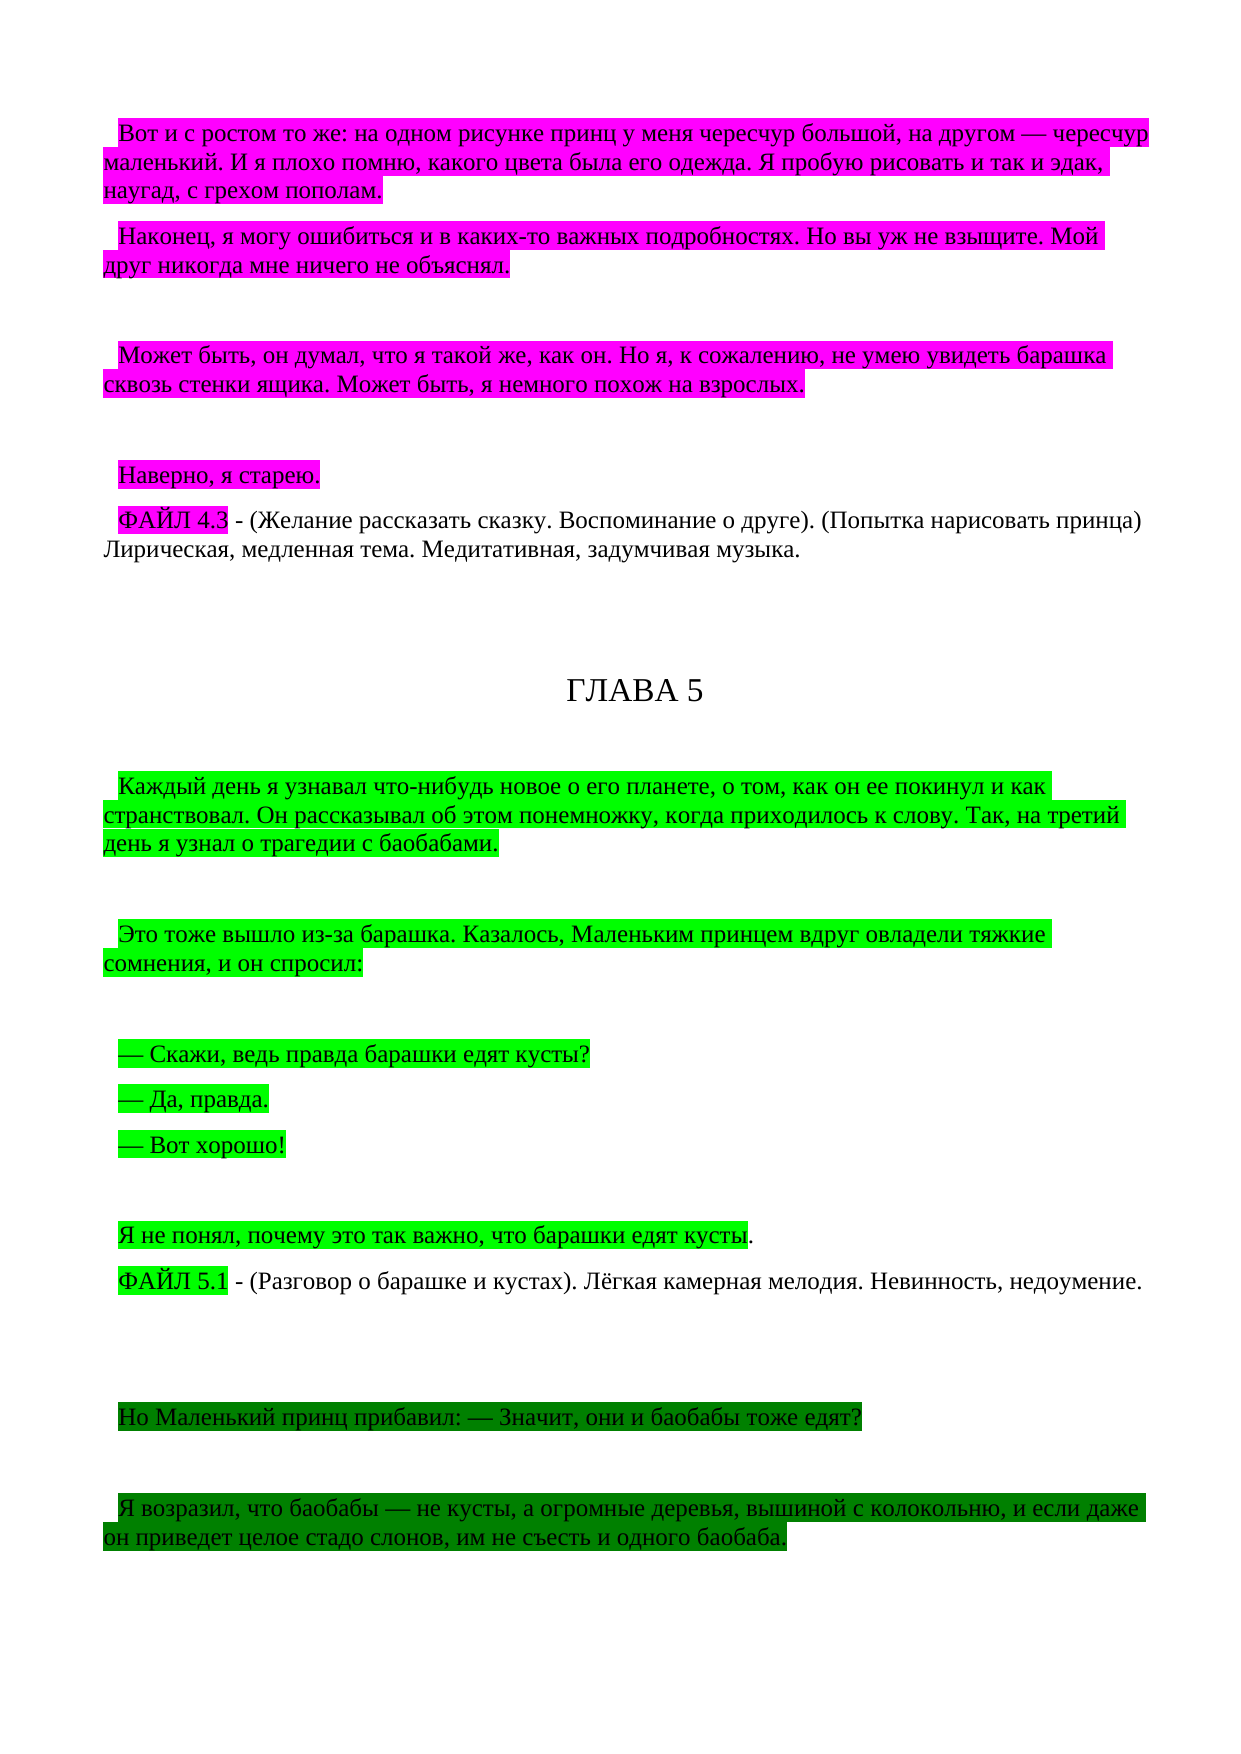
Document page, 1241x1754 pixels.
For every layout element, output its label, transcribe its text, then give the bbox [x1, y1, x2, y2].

text Я возразил, что баобабы — не кусты, а огромные деревья, вышиной с колокольню, и если даже он приведет целое стадо слонов, им не съесть и одного баобаба. [103, 1493, 1152, 1551]
text ГЛАВА 5 [103, 671, 1152, 709]
text ФАЙЛ 5.1 - (Разговор о барашке и кустах). Лёгкая камерная мелодия. Невинность, недоумение. [103, 1266, 1152, 1295]
text — Да, правда. [103, 1084, 1152, 1113]
text Я не понял, почему это так важно, что барашки едят кусты. [103, 1221, 1152, 1249]
text Наконец, я могу ошибиться и в каких-то важных подробностях. Но вы уж не взыщите. Мой друг никогда мне ничего не объяснял. [103, 221, 1152, 278]
text — Вот хорошо! [103, 1130, 1152, 1158]
text ФАЙЛ 4.3 - (Желание рассказать сказку. Воспоминание о друге). (Попытка нарисовать принца) Лирическая, медленная тема. Медитативная, задумчивая музыка. [103, 506, 1152, 563]
text Может быть, он думал, что я такой же, как он. Но я, к сожалению, не умею увидеть барашка сквозь стенки ящика. Может быть, я немного похож на взрослых. [103, 341, 1152, 398]
text Но Маленький принц прибавил: — Значит, они и баобабы тоже едят? [103, 1402, 1152, 1431]
text Наверно, я старею. [103, 460, 1152, 489]
text Это тоже вышло из-за барашка. Казалось, Маленьким принцем вдруг овладели тяжкие сомнения, и он спросил: [103, 919, 1152, 977]
text Каждый день я узнавал что-нибудь новое о его планете, о том, как он ее покинул и как странствовал. Он рассказывал об этом понемножку, когда приходилось к слову. Так, на третий день я узнал о трагедии с баобабами. [103, 771, 1152, 857]
text Вот и с ростом то же: на одном рисунке принц у меня чересчур большой, на другом — чересчур маленький. И я плохо помню, какого цвета была его одежда. Я пробую рисовать и так и эдак, наугад, с грехом пополам. [103, 118, 1152, 204]
text — Скажи, ведь правда барашки едят кусты? [103, 1039, 1152, 1068]
